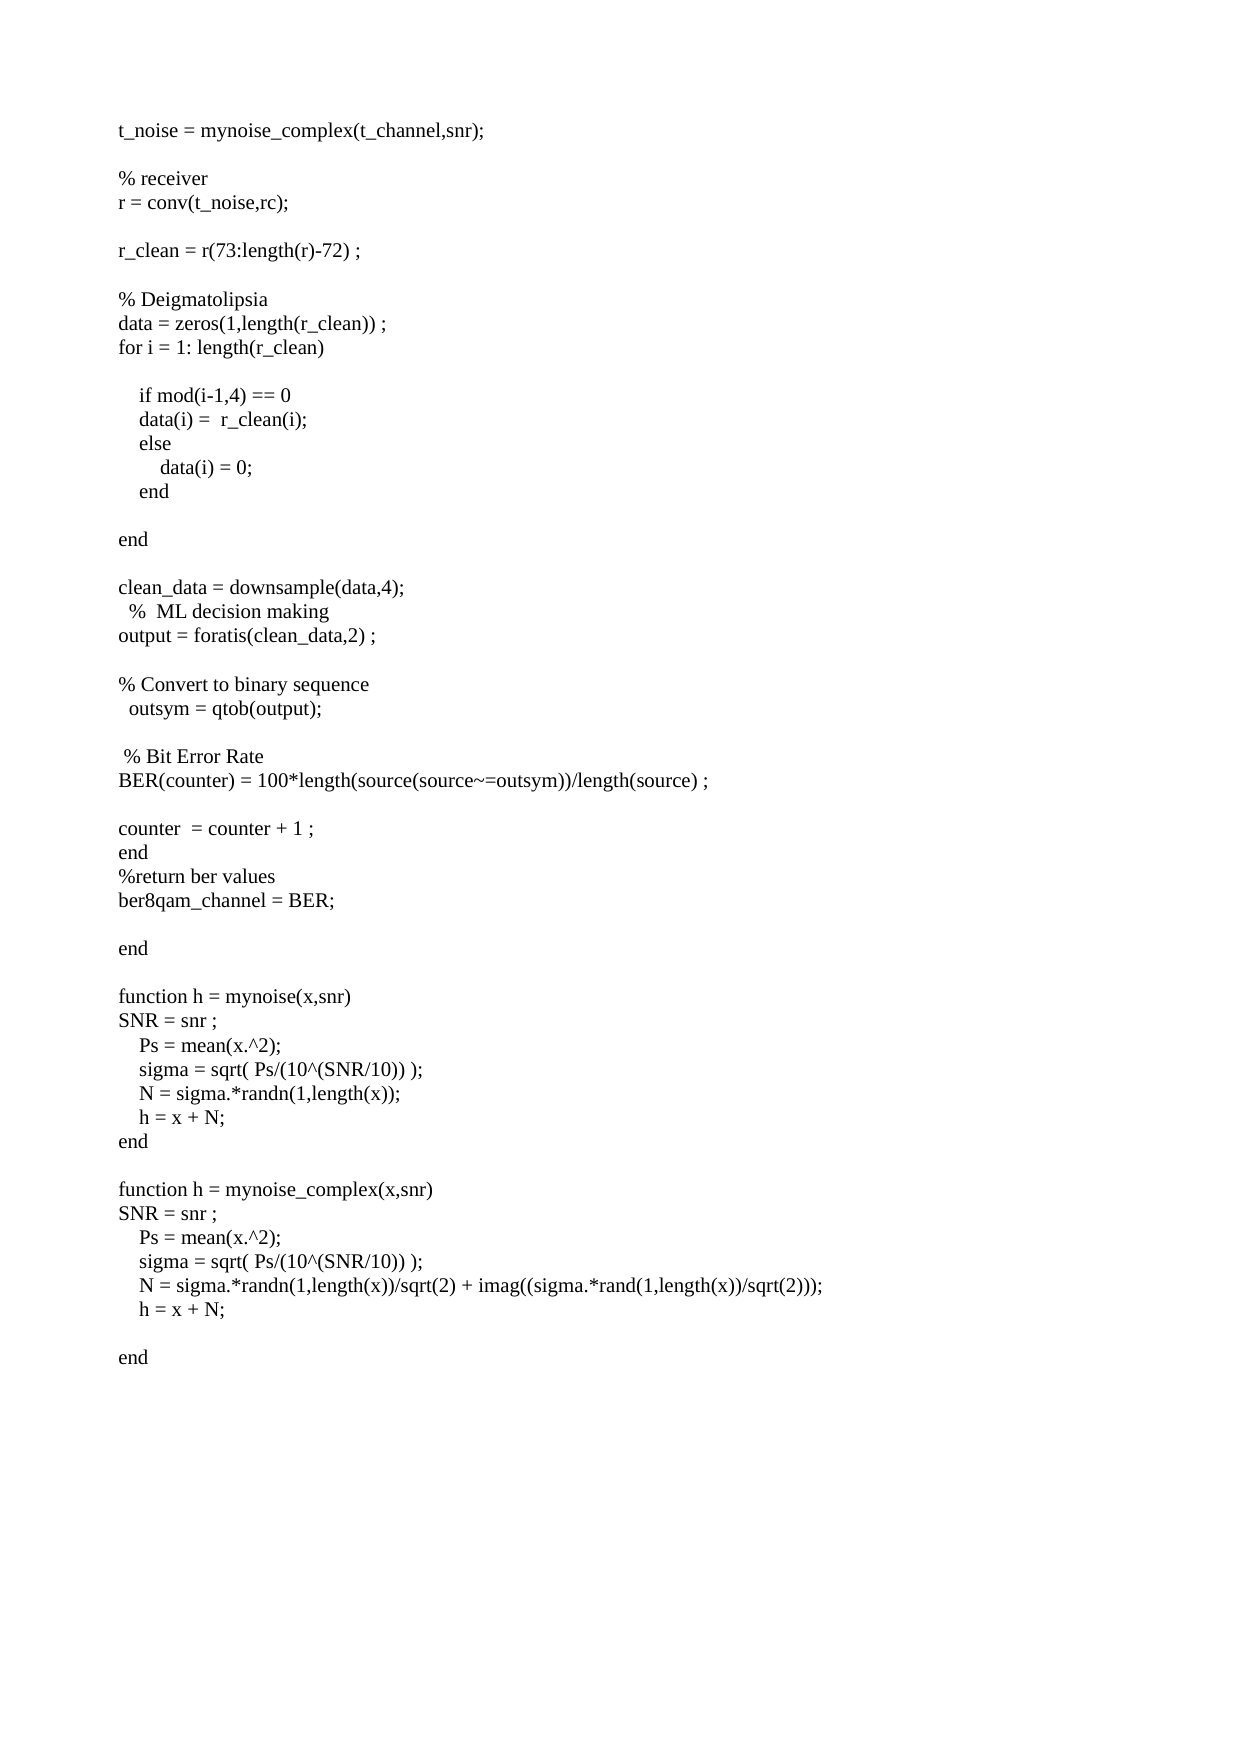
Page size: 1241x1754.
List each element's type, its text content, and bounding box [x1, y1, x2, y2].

text outsym = qtob(output); [118, 696, 1122, 720]
text N = sigma.*randn(1,length(x)); [118, 1081, 1122, 1105]
text %return ber values [118, 864, 1122, 888]
text for i = 1: length(r_clean) [118, 335, 1122, 359]
text Ps = mean(x.^2); [118, 1225, 1122, 1249]
text output = foratis(clean_data,2) ; [118, 623, 1122, 647]
text end [118, 479, 1122, 503]
text BER(counter) = 100*length(source(source~=outsym))/length(source) ; [118, 768, 1122, 792]
text else [118, 431, 1122, 455]
text % receiver [118, 166, 1122, 190]
text N = sigma.*randn(1,length(x))/sqrt(2) + imag((sigma.*rand(1,length(x))/sqrt(2))); [118, 1273, 1122, 1297]
text sigma = sqrt( Ps/(10^(SNR/10)) ); [118, 1249, 1122, 1273]
text function h = mynoise_complex(x,snr) [118, 1177, 1122, 1201]
text % Bit Error Rate [118, 744, 1122, 768]
text data(i) = 0; [118, 455, 1122, 479]
text data(i) = r_clean(i); [118, 407, 1122, 431]
text r = conv(t_noise,rc); [118, 190, 1122, 214]
text h = x + N; [118, 1297, 1122, 1321]
text ber8qam_channel = BER; [118, 888, 1122, 912]
text data = zeros(1,length(r_clean)) ; [118, 311, 1122, 335]
text end [118, 527, 1122, 551]
text sigma = sqrt( Ps/(10^(SNR/10)) ); [118, 1057, 1122, 1081]
text Ps = mean(x.^2); [118, 1032, 1122, 1057]
text end [118, 1129, 1122, 1153]
text h = x + N; [118, 1105, 1122, 1129]
text SNR = snr ; [118, 1008, 1122, 1032]
text % ML decision making [118, 599, 1122, 623]
text % Convert to binary sequence [118, 672, 1122, 696]
text counter = counter + 1 ; [118, 816, 1122, 840]
text end [118, 936, 1122, 960]
text function h = mynoise(x,snr) [118, 984, 1122, 1008]
text clean_data = downsample(data,4); [118, 575, 1122, 599]
text end [118, 840, 1122, 864]
text end [118, 1345, 1122, 1369]
text SNR = snr ; [118, 1201, 1122, 1225]
text r_clean = r(73:length(r)-72) ; [118, 238, 1122, 262]
text % Deigmatolipsia [118, 287, 1122, 311]
text t_noise = mynoise_complex(t_channel,snr); [118, 118, 1122, 142]
text if mod(i-1,4) == 0 [118, 383, 1122, 407]
